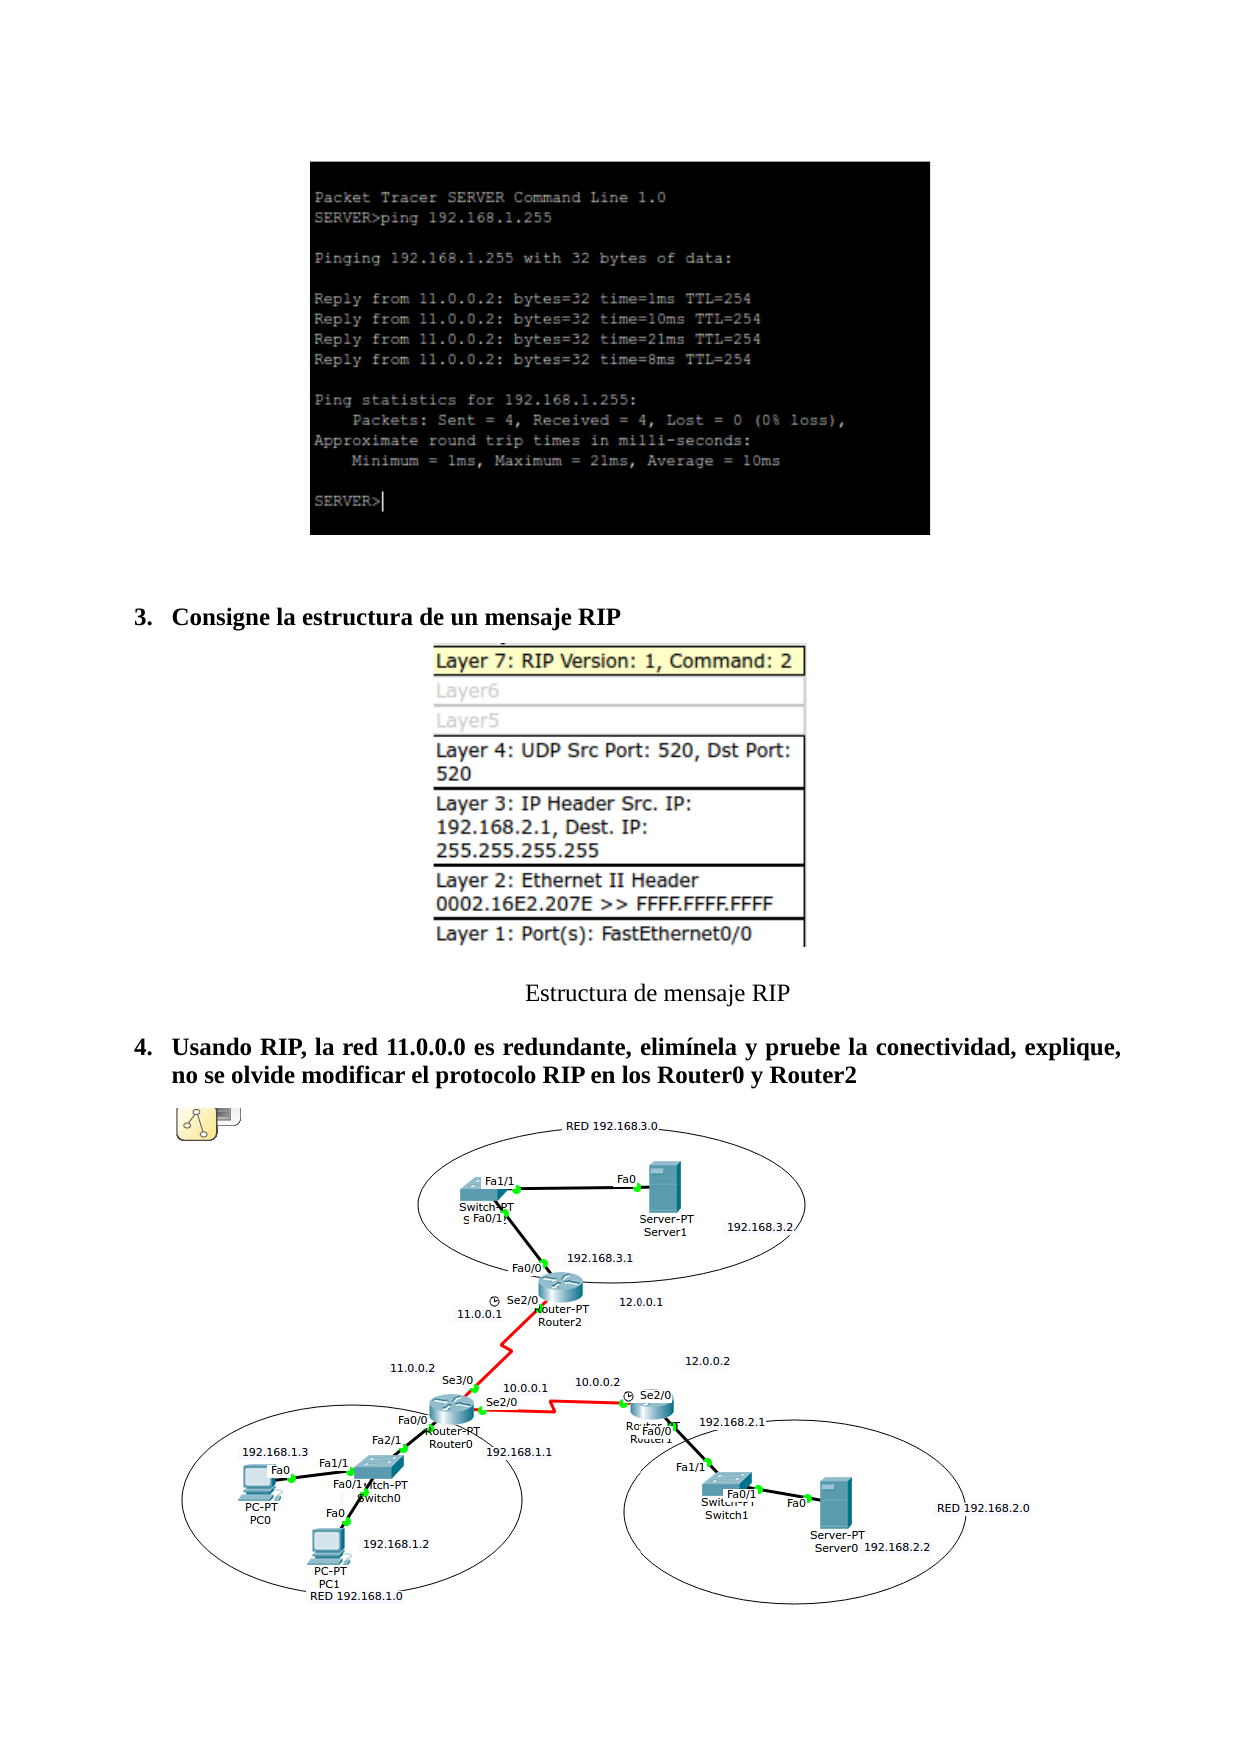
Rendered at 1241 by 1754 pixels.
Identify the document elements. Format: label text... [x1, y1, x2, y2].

picture [433, 643, 807, 947]
list Estructura de mensaje RIP [193, 978, 1122, 1007]
picture [176, 1108, 1106, 1610]
list Consigne la estructura de un mensaje RIP [134, 602, 1122, 631]
picture [310, 159, 930, 535]
list Usando RIP, la red 11.0.0.0 es redundante, elimínela y pruebe la conectividad, explique, no se olvide modificar el protocolo RIP en los Router0 y Router2 [134, 1032, 1122, 1089]
